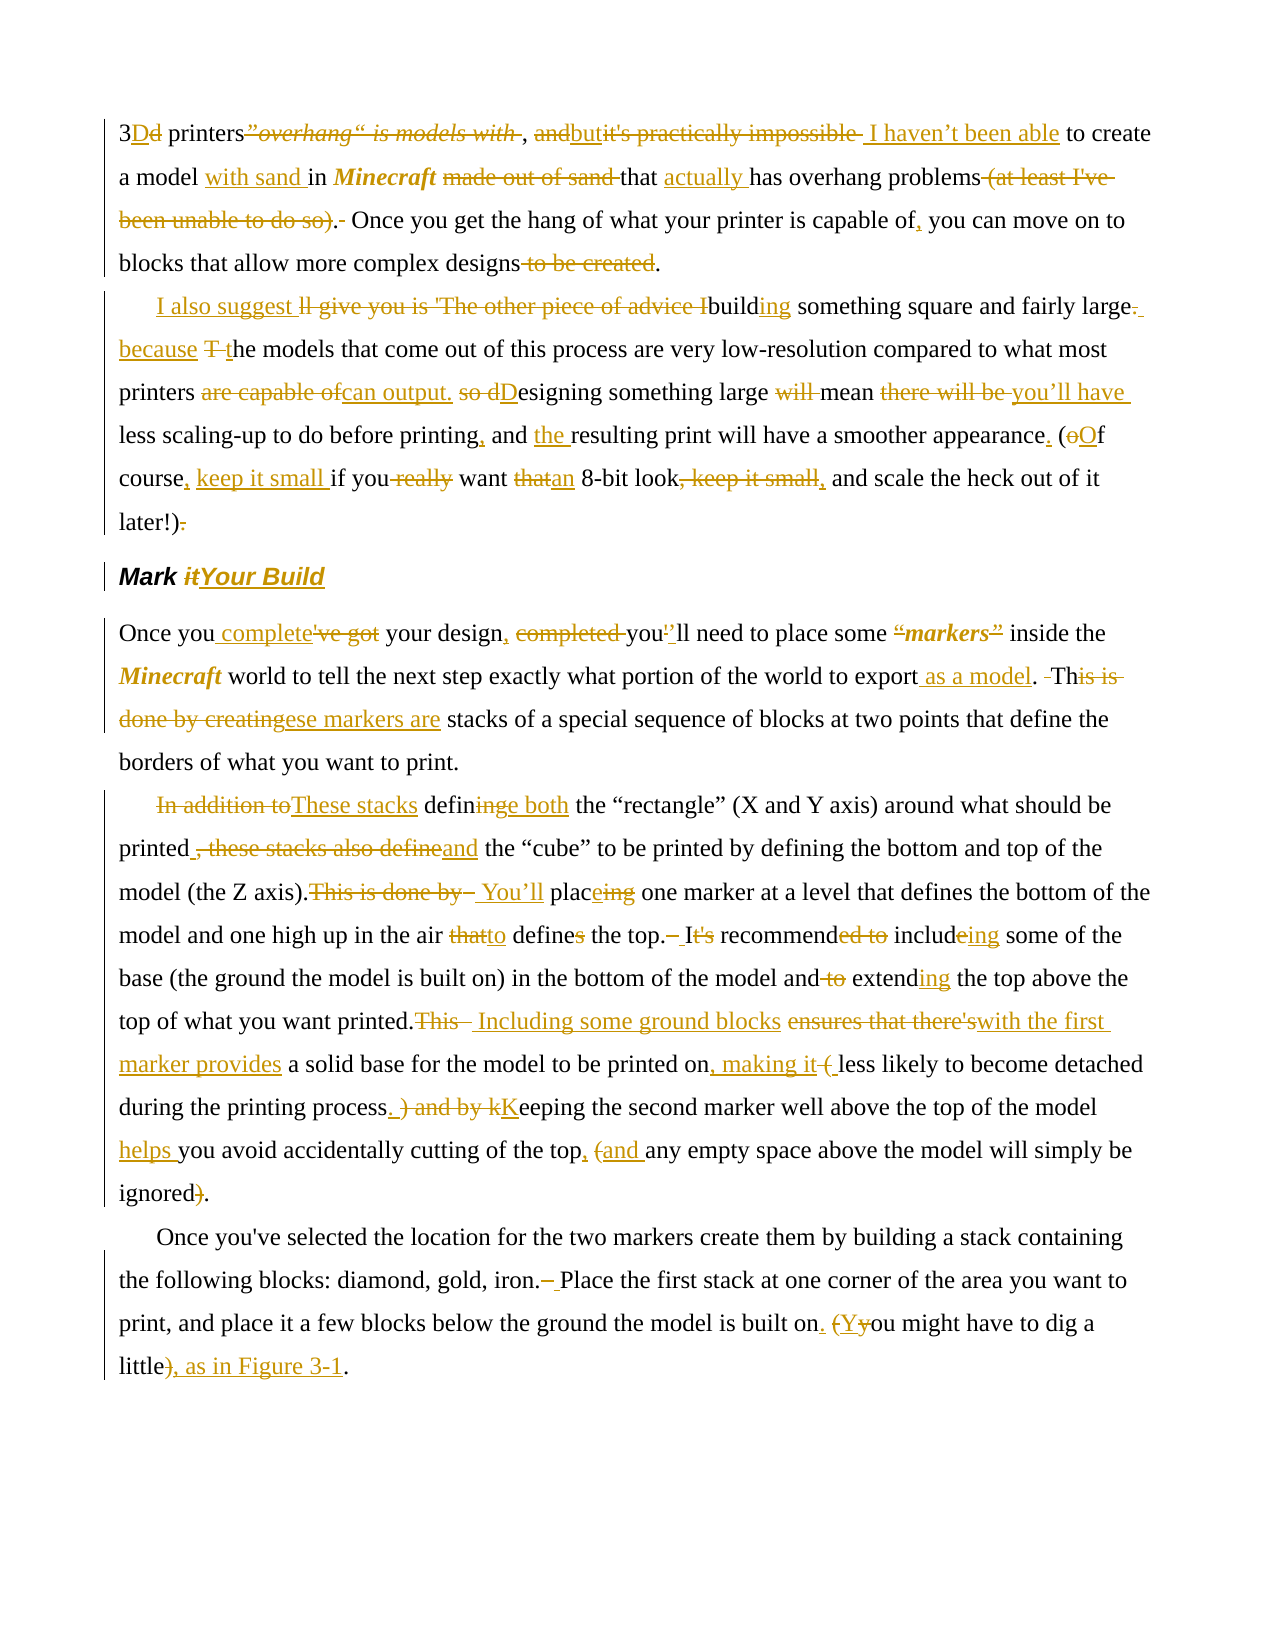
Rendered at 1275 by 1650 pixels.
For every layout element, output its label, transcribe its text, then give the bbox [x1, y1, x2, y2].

text Once you complete your design, you’ll need to place some markers inside the Minecraft world to tell the next step exactly what portion of the world to export as a model. These markers are stacks of a special sequence of blocks at two points that define the borders of what you want to print. [118, 618, 1156, 776]
text Mark Your Build [118, 562, 1156, 591]
text These stacks define both the “rectangle” (X and Y axis) around what should be printed and the “cube” to be printed by defining the bottom and top of the model (the Z axis). You’ll place one marker at a level that defines the bottom of the model and one high up in the air to define the top. I recommend including some of the base (the ground the model is built on) in the bottom of the model and extending the top above the top of what you want printed. Including some ground blocks with the first marker provides a solid base for the model to be printed on, making it less likely to become detached during the printing process. Keeping the second marker well above the top of the model helps you avoid accidentally cutting of the top, and any empty space above the model will simply be ignored. [118, 790, 1156, 1207]
text I also suggest building something square and fairly large because the models that come out of this process are very low-resolution compared to what most printers can output. Designing something large mean you’ll have less scaling-up to do before printing, and the resulting print will have a smoother appearance. (Of course, keep it small if you want an 8-bit look, and scale the heck out of it later!) [118, 291, 1156, 535]
text Once you've selected the location for the two markers create them by building a stack containing the following blocks: diamond, gold, iron. Place the first stack at one corner of the area you want to print, and place it a few blocks below the ground the model is built on. You might have to dig a little, as in Figure 3-1. [118, 1222, 1156, 1380]
text My advice for creating your first printable model in Minecraft is to use blocks made of sand. This might seem constrictive, as sand blocks only work when stacked directly on top of one-another, but that's precisely the point. Models with overhang (parts that project out of the sides of the model above the first layer) are a challenge for most current 3D printers, but I haven’t been able to create a model with sand in Minecraft that actually has overhang problems. Once you get the hang of what your printer is capable of, you can move on to blocks that allow more complex designs. [118, 118, 1156, 277]
